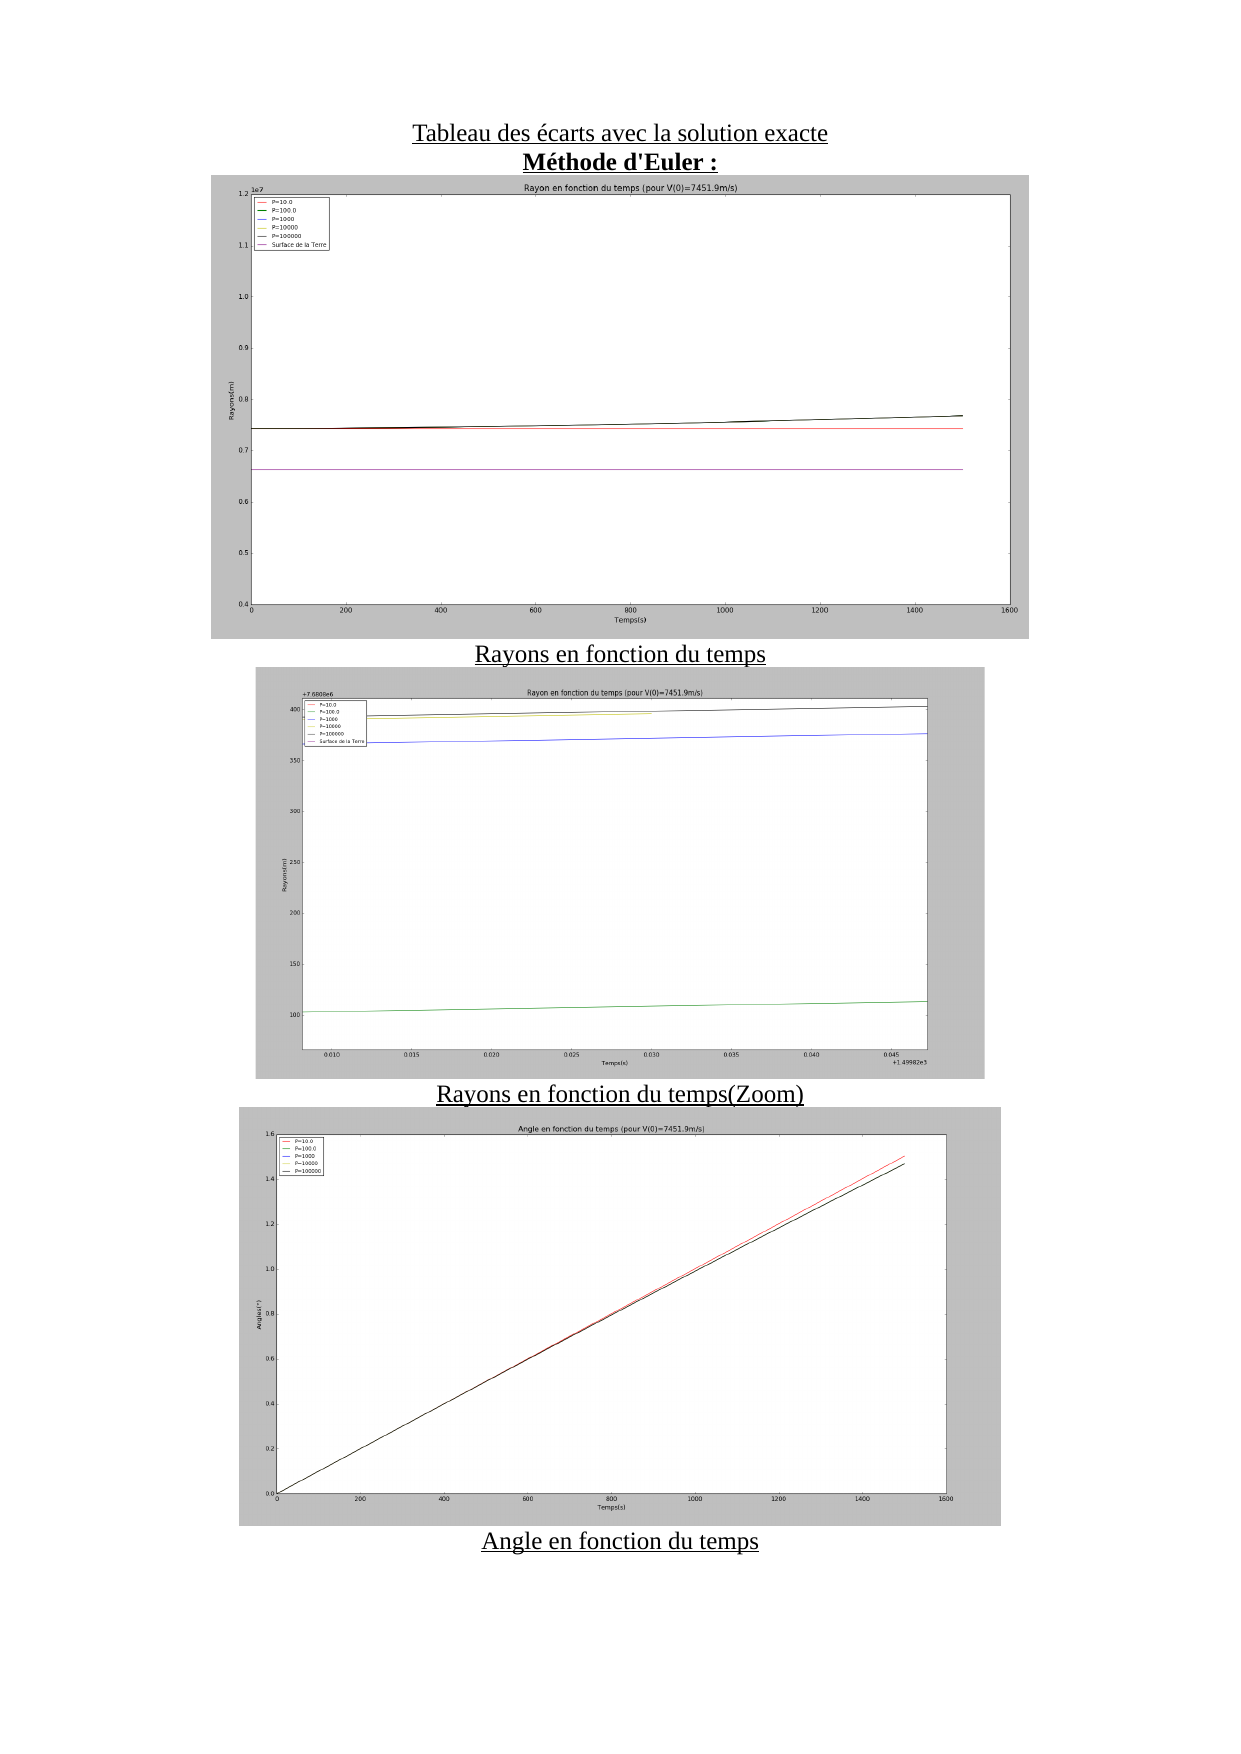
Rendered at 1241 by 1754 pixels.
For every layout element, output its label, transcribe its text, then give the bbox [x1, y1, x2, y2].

text Rayons en fonction du temps(Zoom) [118, 667, 1122, 1108]
picture [255, 667, 985, 1079]
text Méthode d'Euler : [118, 147, 1122, 176]
picture [239, 1107, 1001, 1526]
text Rayons en fonction du temps [118, 176, 1122, 667]
text Angle en fonction du temps [118, 1108, 1122, 1555]
text Tableau des écarts avec la solution exacte [118, 118, 1122, 147]
picture [211, 175, 1029, 639]
